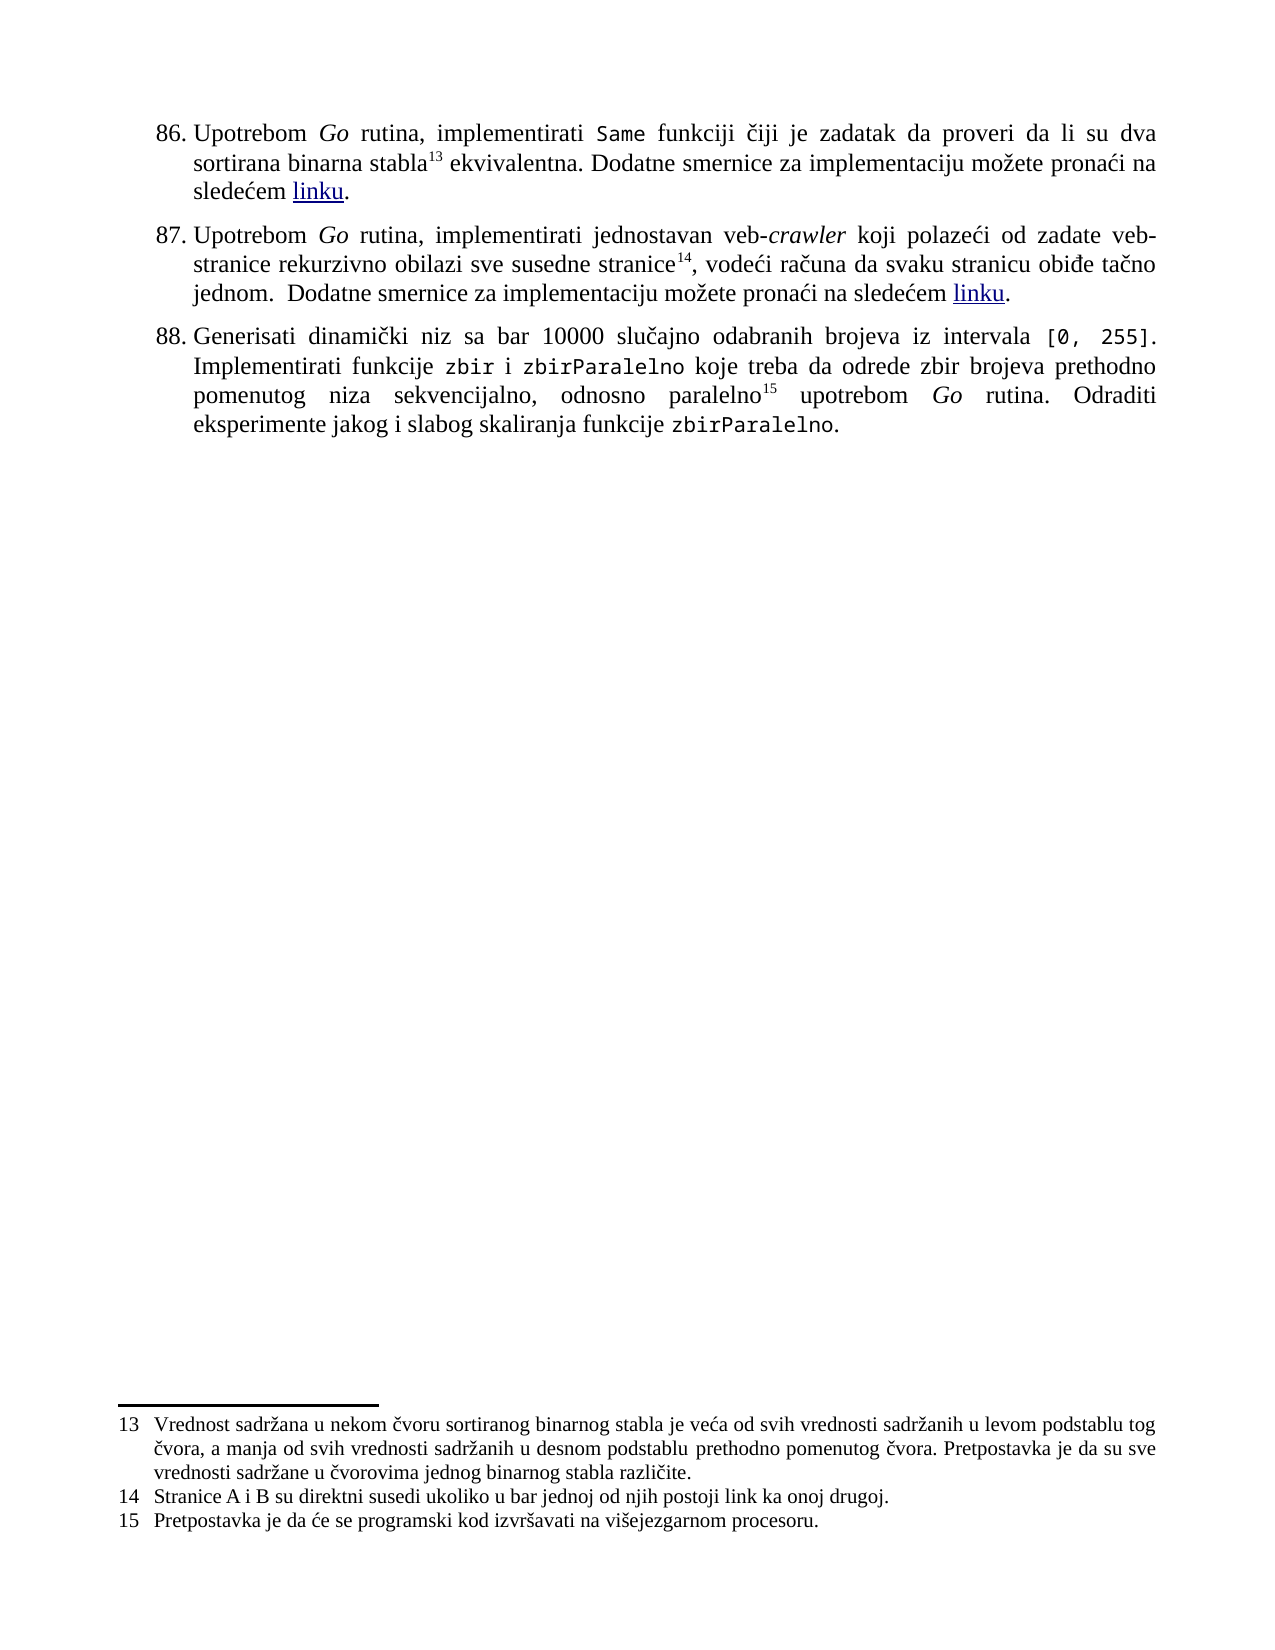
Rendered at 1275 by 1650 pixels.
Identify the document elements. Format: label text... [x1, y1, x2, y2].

list Upotrebom Go rutina, implementirati Same funkciji čiji je zadatak da proveri da li su dva sortirana binarna stabla ekvivalentna. Dodatne smernice za implementaciju možete pronaći na sledećem linku. [156, 118, 1157, 205]
list Vrednost sadržana u nekom čvoru sortiranog binarnog stabla je veća od svih vrednosti sadržanih u levom podstablu tog čvora, a manja od svih vrednosti sadržanih u desnom podstablu prethodno pomenutog čvora. Pretpostavka je da su sve vrednosti sadržane u čvorovima jednog binarnog stabla različite. [118, 1412, 1157, 1484]
list Upotrebom Go rutina, implementirati jednostavan veb-crawler koji polazeći od zadate veb-stranice rekurzivno obilazi sve susedne stranice, vodeći računa da svaku stranicu obiđe tačno jednom. Dodatne smernice za implementaciju možete pronaći na sledećem linku. [156, 220, 1157, 306]
list Pretpostavka je da će se programski kod izvršavati na višejezgarnom procesoru. [118, 1508, 1157, 1532]
list Generisati dinamički niz sa bar 10000 slučajno odabranih brojeva iz intervala [0, 255]. Implementirati funkcije zbir i zbirParalelno koje treba da odrede zbir brojeva prethodno pomenutog niza sekvencijalno, odnosno paralelno upotrebom Go rutina. Odraditi eksperimente jakog i slabog skaliranja funkcije zbirParalelno. [156, 321, 1157, 438]
list Stranice A i B su direktni susedi ukoliko u bar jednoj od njih postoji link ka onoj drugoj. [118, 1484, 1157, 1508]
